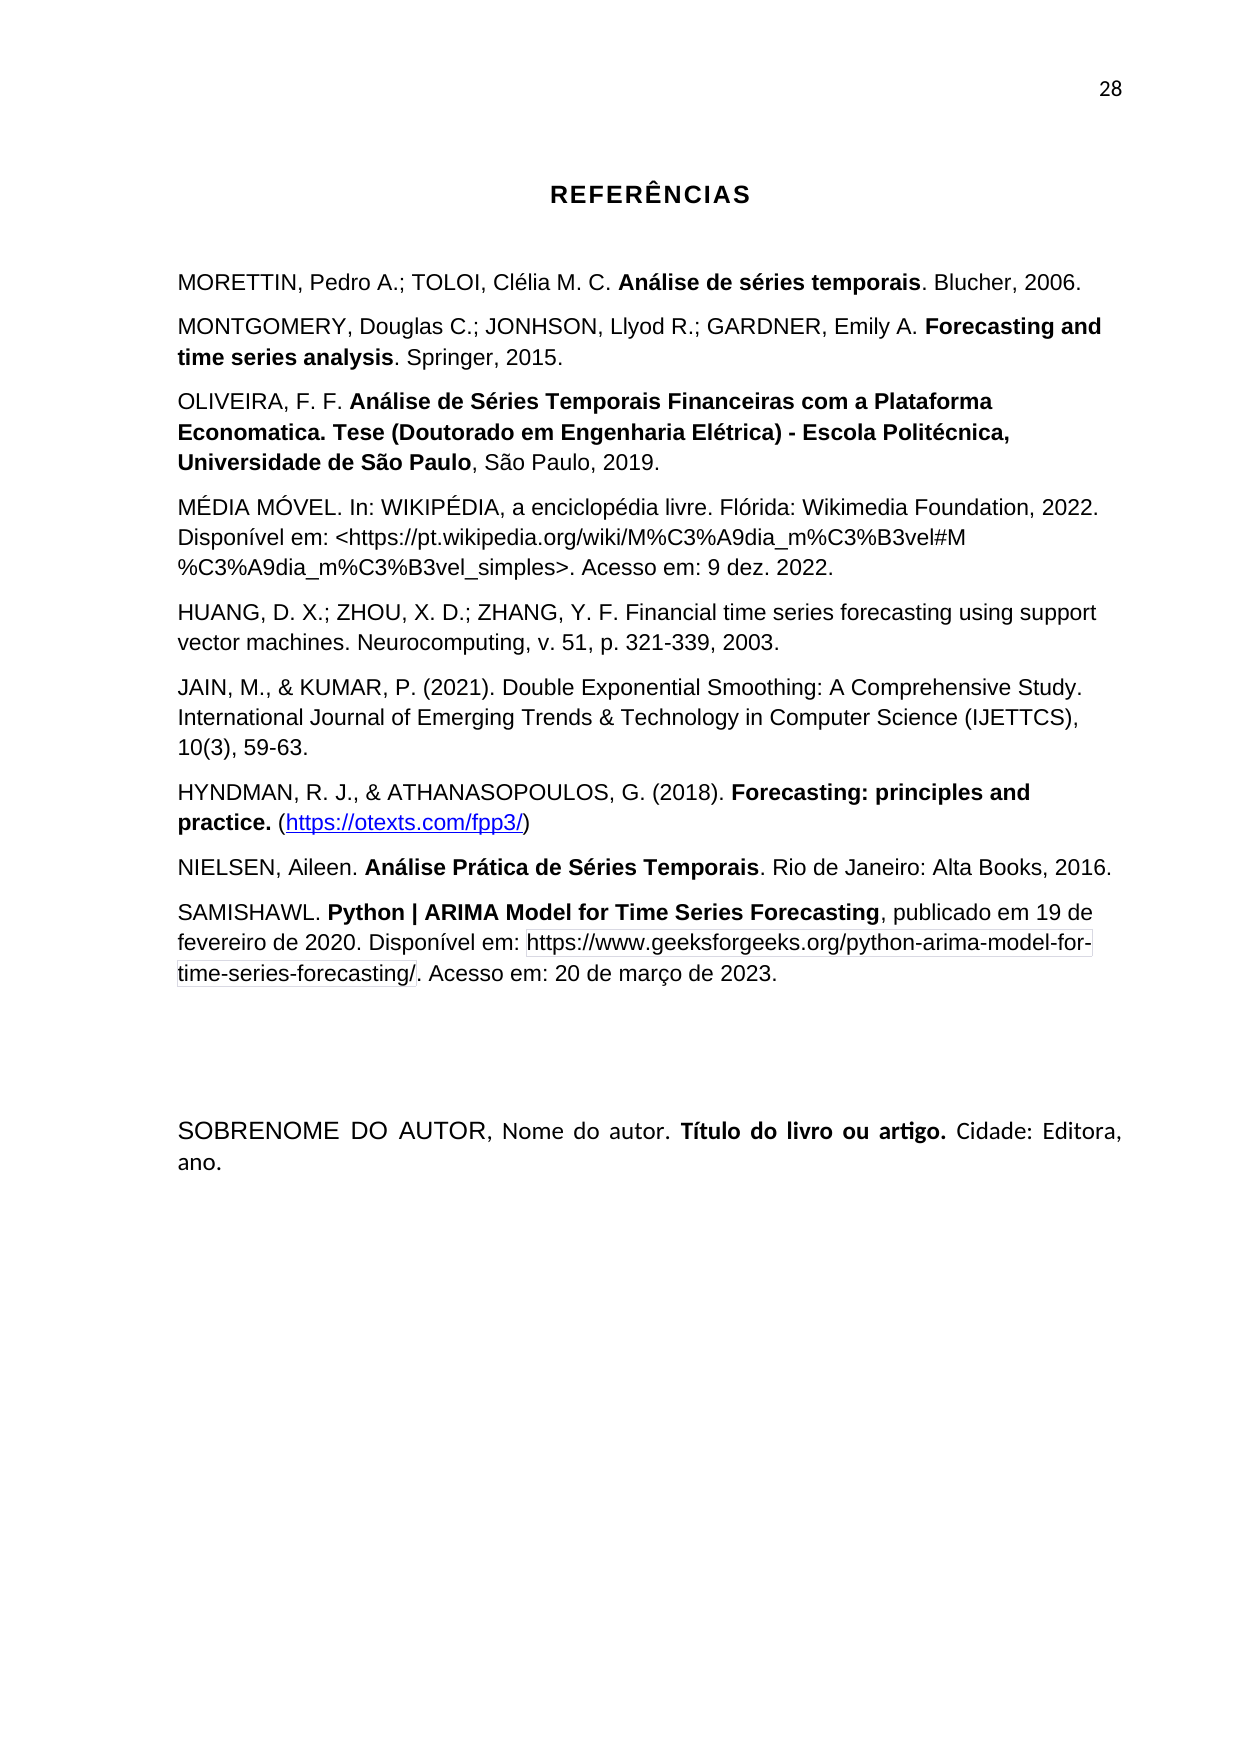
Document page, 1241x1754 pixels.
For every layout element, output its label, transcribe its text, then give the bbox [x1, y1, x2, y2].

text HUANG, D. X.; ZHOU, X. D.; ZHANG, Y. F. Financial time series forecasting using support vector machines. Neurocomputing, v. 51, p. 321-339, 2003. [177, 599, 1122, 655]
text NIELSEN, Aileen. Análise Prática de Séries Temporais. Rio de Janeiro: Alta Books, 2016. [177, 854, 1122, 880]
text MÉDIA MÓVEL. In: WIKIPÉDIA, a enciclopédia livre. Flórida: Wikimedia Foundation, 2022. Disponível em: <https://pt.wikipedia.org/wiki/M%C3%A9dia_m%C3%B3vel#M%C3%A9dia_m%C3%B3vel_simples>. Acesso em: 9 dez. 2022. [177, 493, 1122, 580]
text MORETTIN, Pedro A.; TOLOI, Clélia M. C. Análise de séries temporais. Blucher, 2006. [177, 268, 1122, 295]
text JAIN, M., & KUMAR, P. (2021). Double Exponential Smoothing: A Comprehensive Study. International Journal of Emerging Trends & Technology in Computer Science (IJETTCS), 10(3), 59-63. [177, 674, 1122, 760]
text OLIVEIRA, F. F. Análise de Séries Temporais Financeiras com a Plataforma Economatica. Tese (Doutorado em Engenharia Elétrica) - Escola Politécnica, Universidade de São Paulo, São Paulo, 2019. [177, 388, 1122, 475]
subtitle REFERÊNCIAS [177, 179, 1122, 208]
text HYNDMAN, R. J., & ATHANASOPOULOS, G. (2018). Forecasting: principles and practice. (https://otexts.com/fpp3/) [177, 779, 1122, 835]
text MONTGOMERY, Douglas C.; JONHSON, Llyod R.; GARDNER, Emily A. Forecasting and time series analysis. Springer, 2015. [177, 313, 1122, 370]
text SOBRENOME DO AUTOR, Nome do autor. Título do livro ou artigo. Cidade: Editora, ano. [177, 1115, 1122, 1176]
text SAMISHAWL. Python | ARIMA Model for Time Series Forecasting, publicado em 19 de fevereiro de 2020. Disponível em: https://www.geeksforgeeks.org/python-arima-model-for-time-series-forecasting/. Acesso em: 20 de março de 2023. [177, 899, 1122, 986]
